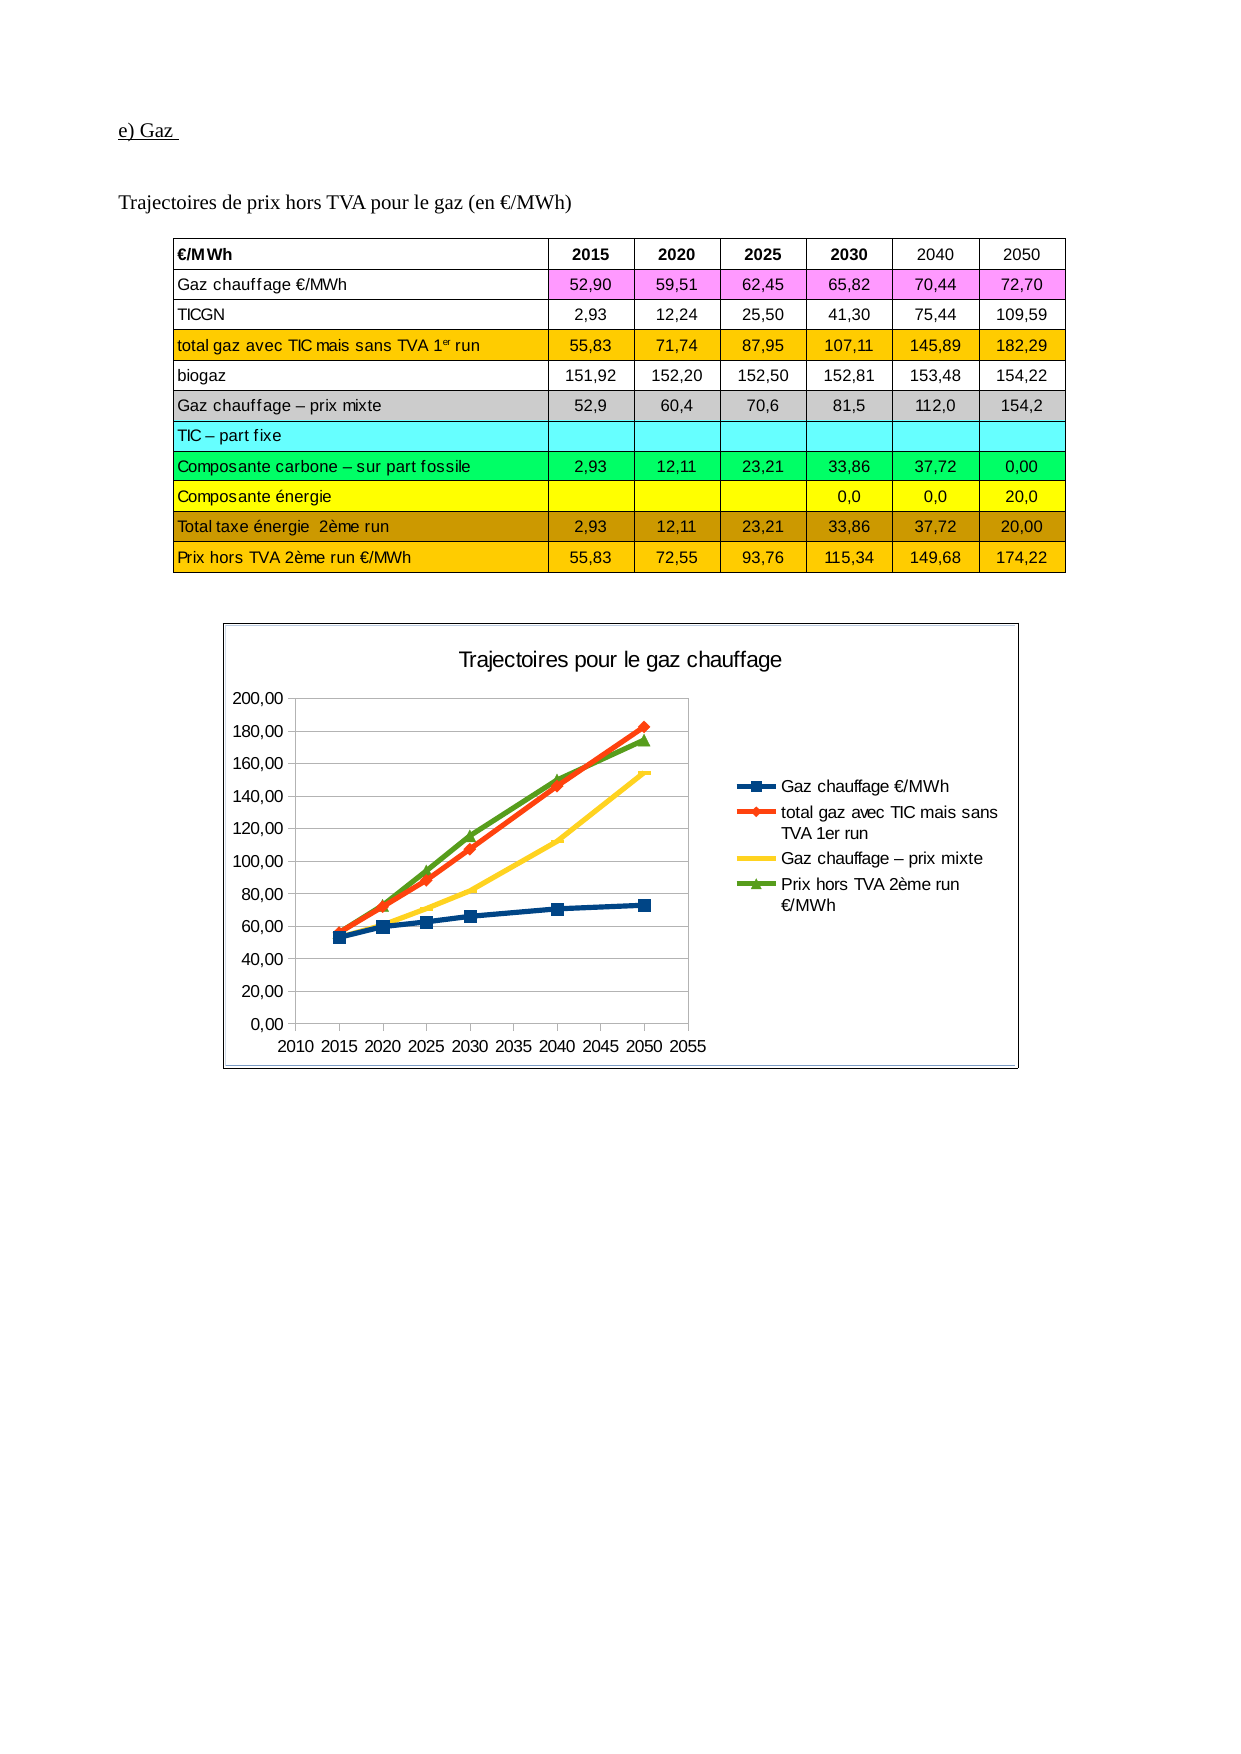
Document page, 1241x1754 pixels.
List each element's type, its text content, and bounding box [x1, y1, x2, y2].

text e) Gaz [118, 118, 1122, 142]
text Trajectoires de prix hors TVA pour le gaz (en €/MWh) [118, 190, 1122, 214]
